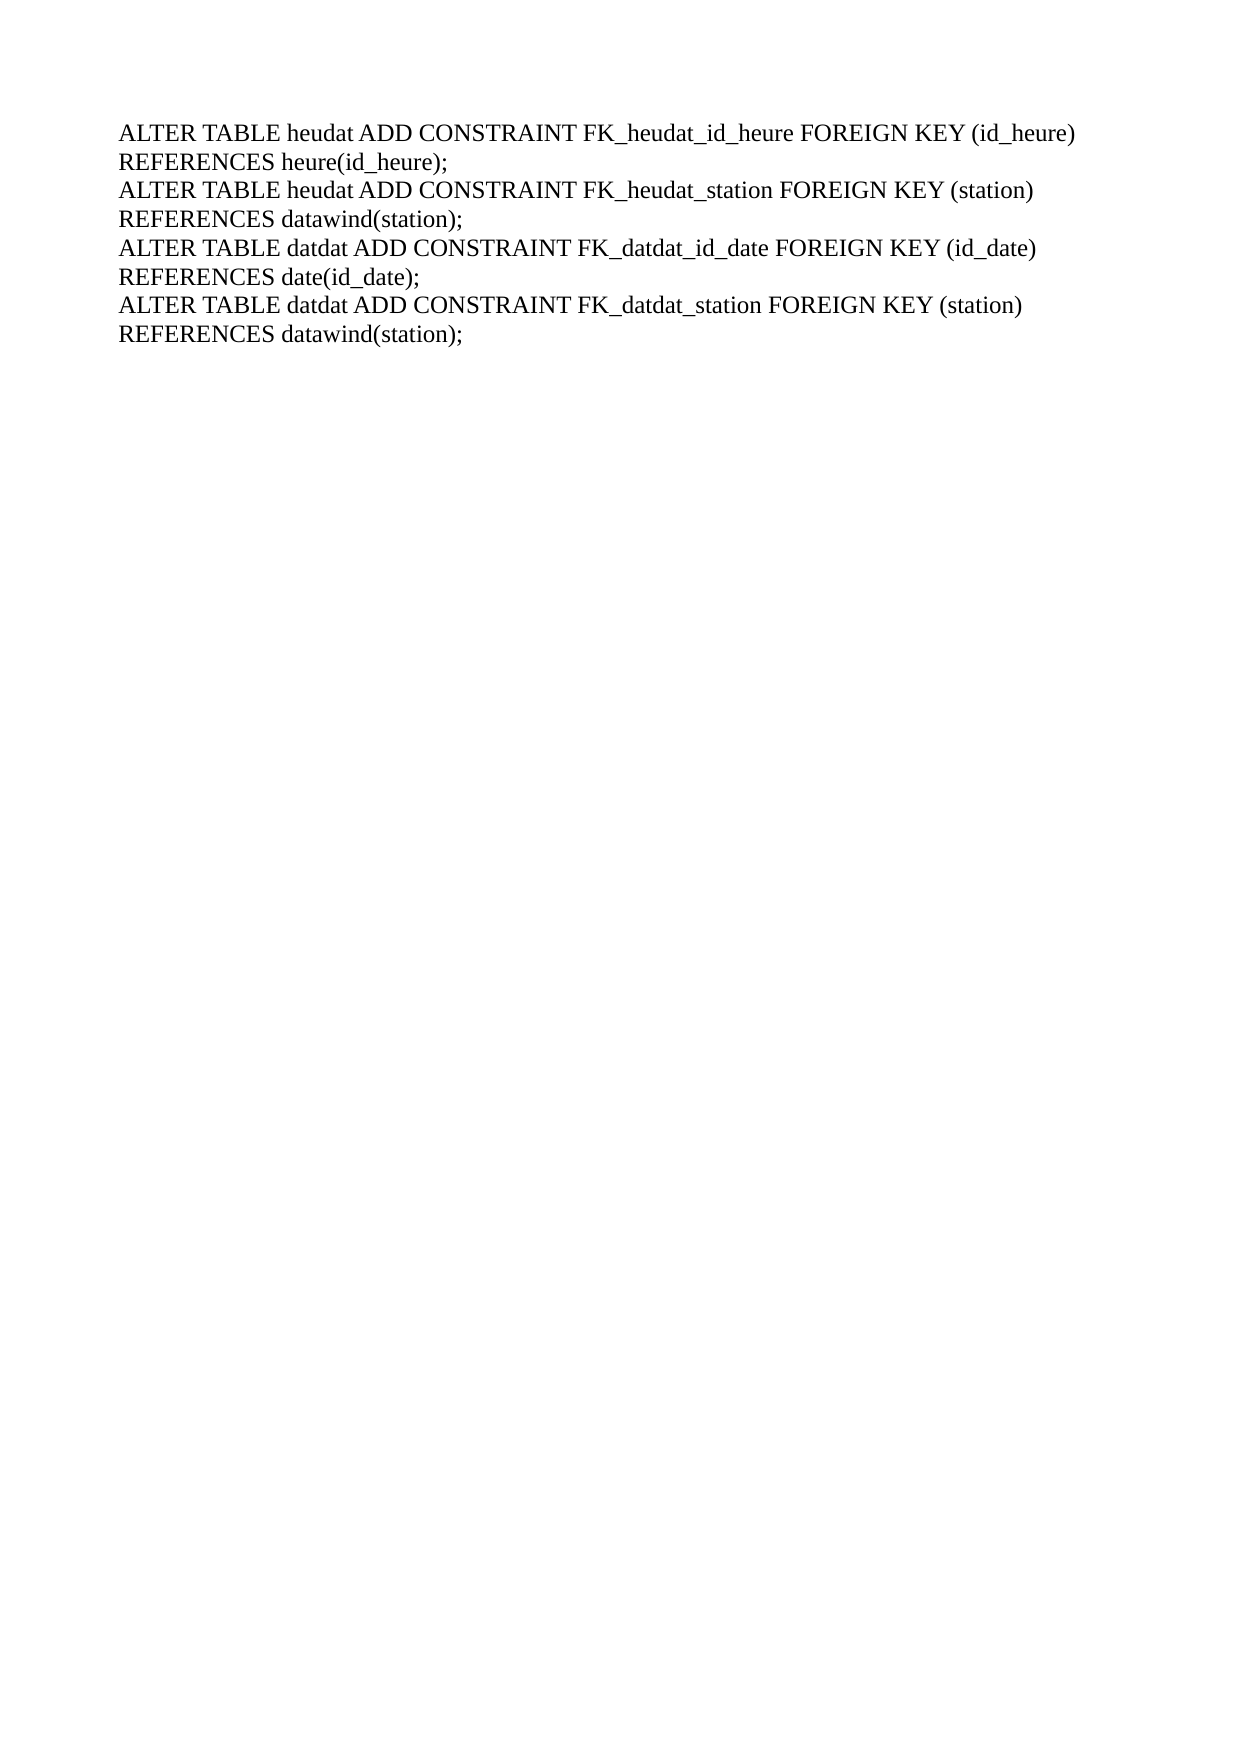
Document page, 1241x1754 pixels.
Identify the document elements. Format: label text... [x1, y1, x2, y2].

text ALTER TABLE heudat ADD CONSTRAINT FK_heudat_id_heure FOREIGN KEY (id_heure) REFERENCES heure(id_heure); [118, 118, 1122, 176]
text ALTER TABLE datdat ADD CONSTRAINT FK_datdat_id_date FOREIGN KEY (id_date) REFERENCES date(id_date); [118, 233, 1122, 291]
text ALTER TABLE heudat ADD CONSTRAINT FK_heudat_station FOREIGN KEY (station) REFERENCES datawind(station); [118, 176, 1122, 233]
text ALTER TABLE datdat ADD CONSTRAINT FK_datdat_station FOREIGN KEY (station) REFERENCES datawind(station); [118, 291, 1122, 348]
